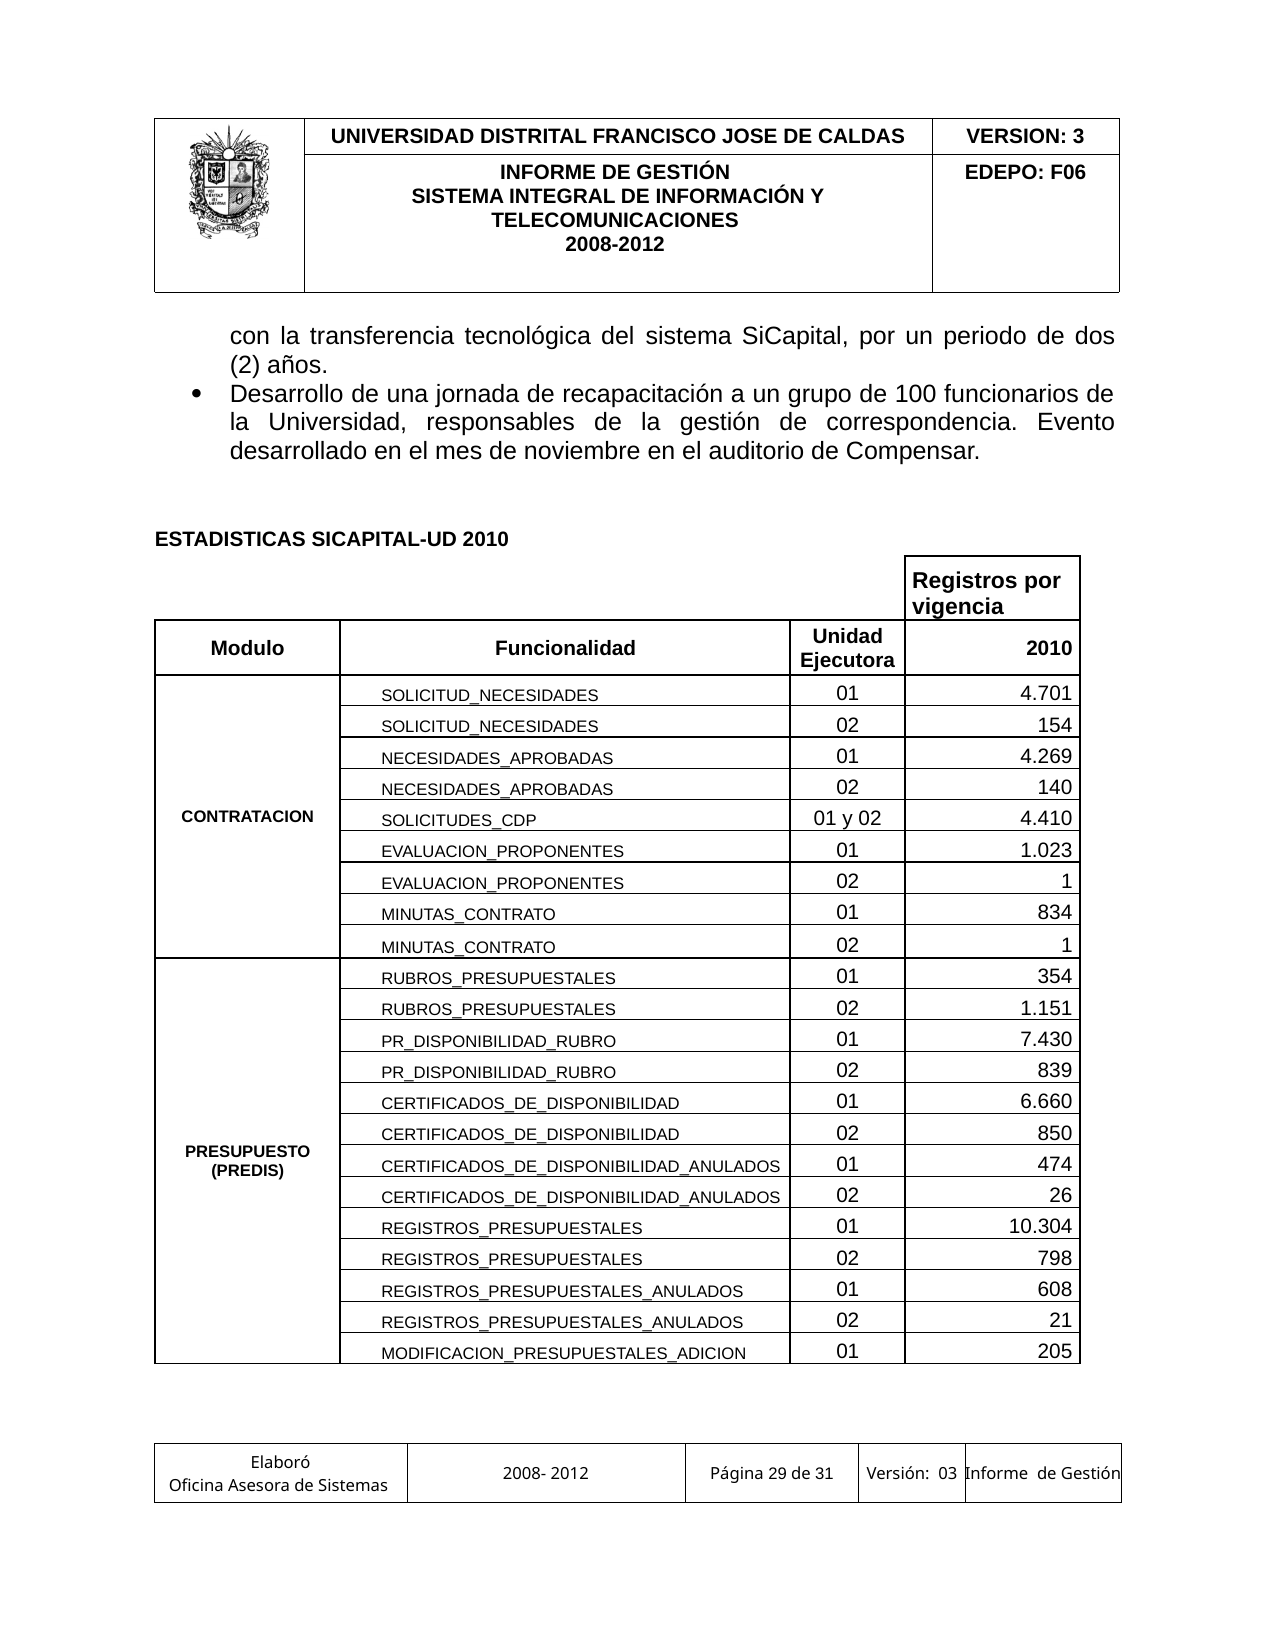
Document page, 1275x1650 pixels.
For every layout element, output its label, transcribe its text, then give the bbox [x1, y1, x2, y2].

table_cell 1.151 [906, 989, 1079, 1019]
table_cell 834 [906, 894, 1079, 924]
table_cell 01 [791, 1270, 904, 1301]
table_cell RUBROS_PRESUPUESTALES [341, 959, 789, 988]
table_cell 01 [791, 738, 904, 768]
table_cell 02 [791, 1177, 904, 1207]
picture [188, 124, 270, 239]
table_cell 02 [791, 925, 904, 957]
table_cell 4.701 [906, 676, 1079, 705]
table_cell 1 [906, 925, 1079, 957]
table_cell 01 [791, 894, 904, 924]
table_cell 02 [791, 769, 904, 799]
table_cell EVALUACION_PROPONENTES [341, 831, 789, 861]
table_cell 2010 [906, 621, 1079, 674]
table_cell 10.304 [906, 1208, 1079, 1238]
table_cell [790, 555, 904, 619]
table_cell REGISTROS_PRESUPUESTALES_ANULADOS [341, 1302, 789, 1332]
table_cell MODIFICACION_PRESUPUESTALES_ADICION [341, 1333, 789, 1363]
table_cell PR_DISPONIBILIDAD_RUBRO [341, 1020, 789, 1051]
table_cell 798 [906, 1239, 1079, 1269]
table_cell CERTIFICADOS_DE_DISPONIBILIDAD [341, 1083, 789, 1113]
table_cell 1.023 [906, 831, 1079, 861]
table_cell CERTIFICADOS_DE_DISPONIBILIDAD [341, 1114, 789, 1144]
table_cell 4.269 [906, 738, 1079, 768]
table_cell REGISTROS_PRESUPUESTALES [341, 1208, 789, 1238]
table_cell CERTIFICADOS_DE_DISPONIBILIDAD_ANULADOS [341, 1145, 789, 1176]
table_cell REGISTROS_PRESUPUESTALES [341, 1239, 789, 1269]
table_cell EVALUACION_PROPONENTES [341, 863, 789, 893]
table_cell SOLICITUDES_CDP [341, 800, 789, 830]
table_cell CERTIFICADOS_DE_DISPONIBILIDAD_ANULADOS [341, 1177, 789, 1207]
table_cell 1 [906, 863, 1079, 893]
table_cell 01 [791, 1208, 904, 1238]
table_cell 21 [906, 1302, 1079, 1332]
table_header [1067, 523, 1073, 555]
table_cell 850 [906, 1114, 1079, 1144]
table_cell 02 [791, 1239, 904, 1269]
table_cell 01 y 02 [791, 800, 904, 830]
table_cell 205 [906, 1333, 1079, 1363]
table_cell 01 [791, 676, 904, 705]
table_cell 02 [791, 863, 904, 893]
table_cell 354 [906, 959, 1079, 988]
table_cell 01 [791, 1333, 904, 1363]
list con la transferencia tecnológica del sistema SiCapital, por un periodo de dos (2) años. [192, 321, 1116, 378]
table_cell Unidad Ejecutora [791, 621, 904, 674]
table_cell 02 [791, 1114, 904, 1144]
table_cell 4.410 [906, 800, 1079, 830]
table_cell 839 [906, 1052, 1079, 1082]
table_cell PR_DISPONIBILIDAD_RUBRO [341, 1052, 789, 1082]
table_cell CONTRATACION [156, 676, 339, 957]
table_cell 01 [791, 1083, 904, 1113]
table_cell 01 [791, 959, 904, 988]
table_cell 7.430 [906, 1020, 1079, 1051]
table_cell NECESIDADES_APROBADAS [341, 769, 789, 799]
table_cell 02 [791, 1302, 904, 1332]
table_header [1073, 523, 1079, 555]
table_cell Modulo [156, 621, 339, 674]
table_header ESTADISTICAS SICAPITAL-UD 2010 [155, 523, 790, 555]
table_cell 140 [906, 769, 1079, 799]
table_cell [340, 555, 790, 619]
table_cell RUBROS_PRESUPUESTALES [341, 989, 789, 1019]
table_cell 01 [791, 1145, 904, 1176]
table_cell 474 [906, 1145, 1079, 1176]
table_cell 02 [791, 1052, 904, 1082]
table_cell 608 [906, 1270, 1079, 1301]
table_cell NECESIDADES_APROBADAS [341, 738, 789, 768]
table_cell MINUTAS_CONTRATO [341, 925, 789, 957]
table_cell REGISTROS_PRESUPUESTALES_ANULADOS [341, 1270, 789, 1301]
table_cell 6.660 [906, 1083, 1079, 1113]
table_cell Funcionalidad [341, 621, 789, 674]
table_cell 02 [791, 989, 904, 1019]
table_cell Registros por vigencia [906, 557, 1079, 619]
table_header [905, 523, 1067, 555]
table_cell MINUTAS_CONTRATO [341, 894, 789, 924]
table_cell SOLICITUD_NECESIDADES [341, 706, 789, 736]
list Desarrollo de una jornada de recapacitación a un grupo de 100 funcionarios de la Universidad, responsables de la gestión de correspondencia. Evento desarrollado en el mes de noviembre en el auditorio de Compensar. [192, 378, 1116, 465]
table_cell PRESUPUESTO (PREDIS) [156, 959, 339, 1363]
table_header [790, 523, 904, 555]
table_cell [155, 555, 340, 619]
table_cell SOLICITUD_NECESIDADES [341, 676, 789, 705]
table_cell 154 [906, 706, 1079, 736]
table_cell 01 [791, 1020, 904, 1051]
table_cell 26 [906, 1177, 1079, 1207]
table_cell 02 [791, 706, 904, 736]
table_cell 01 [791, 831, 904, 861]
